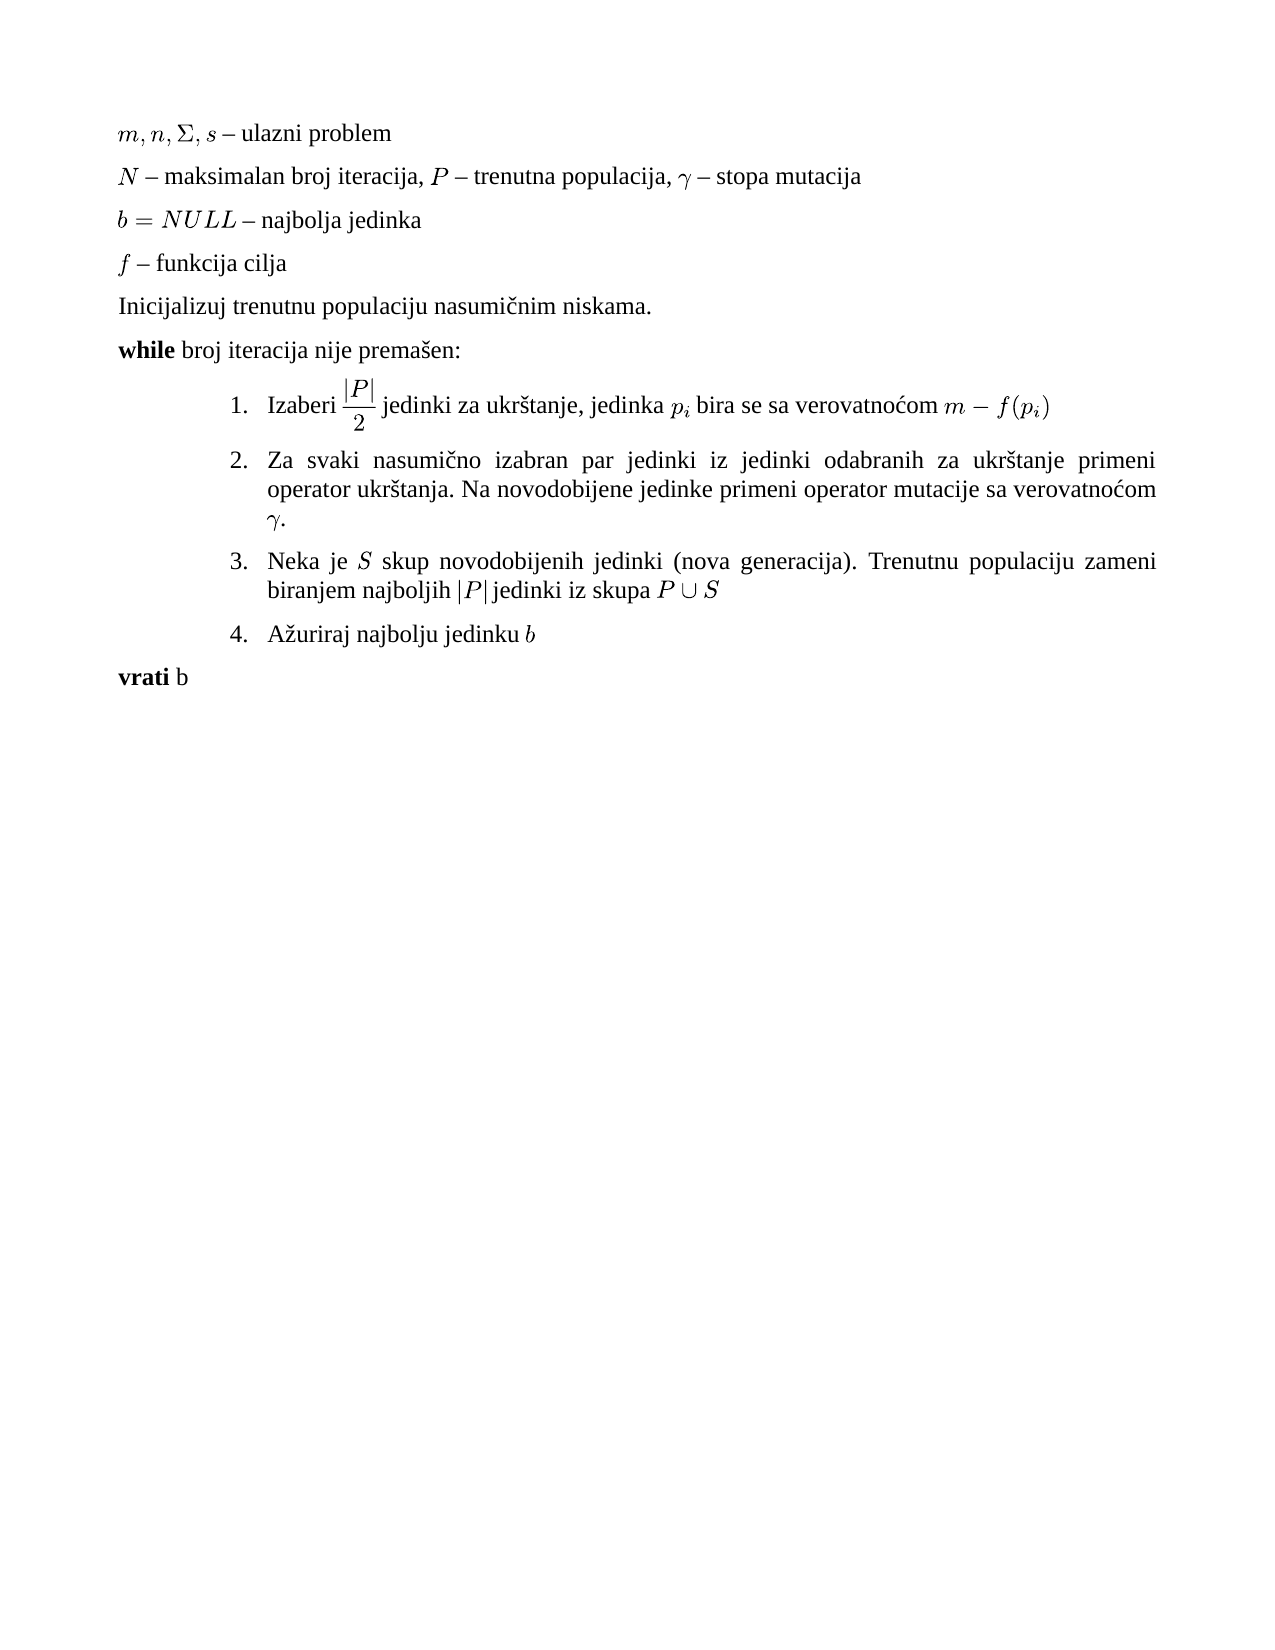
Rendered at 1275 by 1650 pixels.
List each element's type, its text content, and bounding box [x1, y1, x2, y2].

text vrati b [118, 662, 1157, 691]
text Inicijalizuj trenutnu populaciju nasumičnim niskama. [118, 291, 1157, 320]
list Izaberi jedinki za ukrštanje, jedinka bira se sa verovatnoćom [364, 378, 1157, 431]
list Neka je skup novodobijenih jedinki (nova generacija). Trenutnu populaciju zameni biranjem najboljih jedinki iz skupa [229, 546, 1157, 604]
text – maksimalan broj iteracija, – trenutna populacija, – stopa mutacija [118, 161, 1157, 190]
list Izaberi jedinki za ukrštanje, jedinka bira se sa verovatnoćom [229, 378, 354, 431]
text while broj iteracija nije premašen: [118, 335, 1157, 363]
list Za svaki nasumično izabran par jedinki iz jedinki odabranih za ukrštanje primeni operator ukrštanja. Na novodobijene jedinke primeni operator mutacije sa verovatnoćom . [229, 445, 1157, 532]
text – funkcija cilja [118, 248, 1157, 277]
list Ažuriraj najbolju jedinku [229, 619, 1157, 648]
text – ulazni problem [118, 118, 1157, 147]
text – najbolja jedinka [118, 205, 1157, 233]
